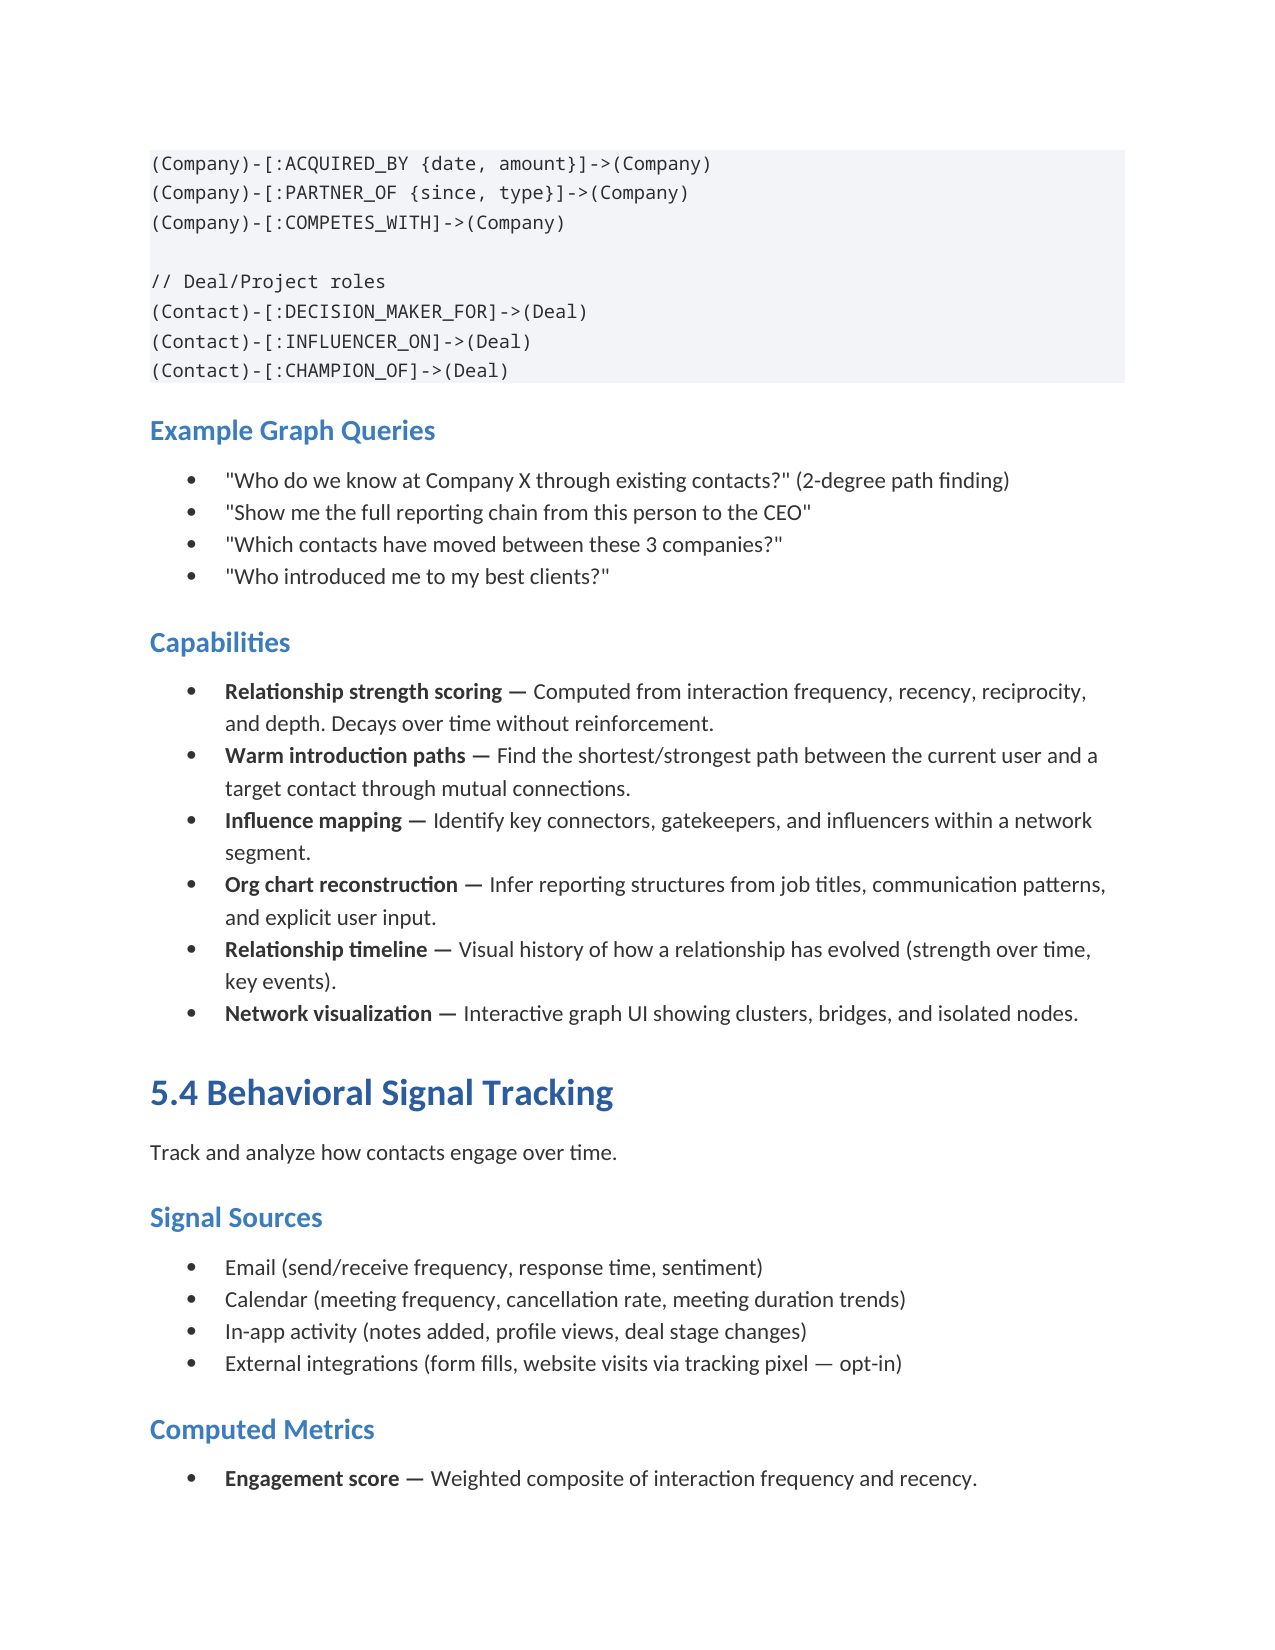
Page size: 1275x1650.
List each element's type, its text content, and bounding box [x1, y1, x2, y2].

subtitle Capabilities [150, 624, 1125, 659]
list Relationship timeline — Visual history of how a relationship has evolved (strength over time, key events). [187, 935, 1125, 995]
list Email (send/receive frequency, response time, sentiment) [187, 1253, 1125, 1281]
list "Who do we know at Company X through existing contacts?" (2-degree path finding) [187, 466, 1125, 494]
list "Which contacts have moved between these 3 companies?" [187, 530, 1125, 558]
text Track and analyze how contacts engage over time. [150, 1138, 1125, 1166]
list Relationship strength scoring — Computed from interaction frequency, recency, reciprocity, and depth. Decays over time without reinforcement. [187, 677, 1125, 737]
text (Company)-[:PARTNER_OF {since, type}]->(Company) [150, 180, 1125, 205]
subtitle Signal Sources [150, 1199, 1125, 1235]
list Calendar (meeting frequency, cancellation rate, meeting duration trends) [187, 1285, 1125, 1313]
text (Contact)-[:CHAMPION_OF]->(Deal) [150, 358, 1125, 383]
text // Deal/Project roles [150, 269, 1125, 294]
subtitle Example Graph Queries [150, 412, 1125, 448]
subtitle 5.4 Behavioral Signal Tracking [150, 1069, 1125, 1115]
text (Contact)-[:DECISION_MAKER_FOR]->(Deal) [150, 298, 1125, 324]
list Org chart reconstruction — Infer reporting structures from job titles, communication patterns, and explicit user input. [187, 870, 1125, 931]
list In-app activity (notes added, profile views, deal stage changes) [187, 1317, 1125, 1345]
list Warm introduction paths — Find the shortest/strongest path between the current user and a target contact through mutual connections. [187, 742, 1125, 802]
list Network visualization — Interactive graph UI showing clusters, bridges, and isolated nodes. [187, 999, 1125, 1027]
list Influence mapping — Identify key connectors, gatekeepers, and influencers within a network segment. [187, 806, 1125, 866]
list "Show me the full reporting chain from this person to the CEO" [187, 498, 1125, 526]
text (Company)-[:COMPETES_WITH]->(Company) [150, 209, 1125, 235]
list Engagement score — Weighted composite of interaction frequency and recency. [187, 1464, 1125, 1492]
text (Company)-[:ACQUIRED_BY {date, amount}]->(Company) [150, 150, 1125, 176]
list External integrations (form fills, website visits via tracking pixel — opt-in) [187, 1349, 1125, 1378]
subtitle Computed Metrics [150, 1411, 1125, 1447]
text (Contact)-[:INFLUENCER_ON]->(Deal) [150, 328, 1125, 354]
list "Who introduced me to my best clients?" [187, 562, 1125, 591]
